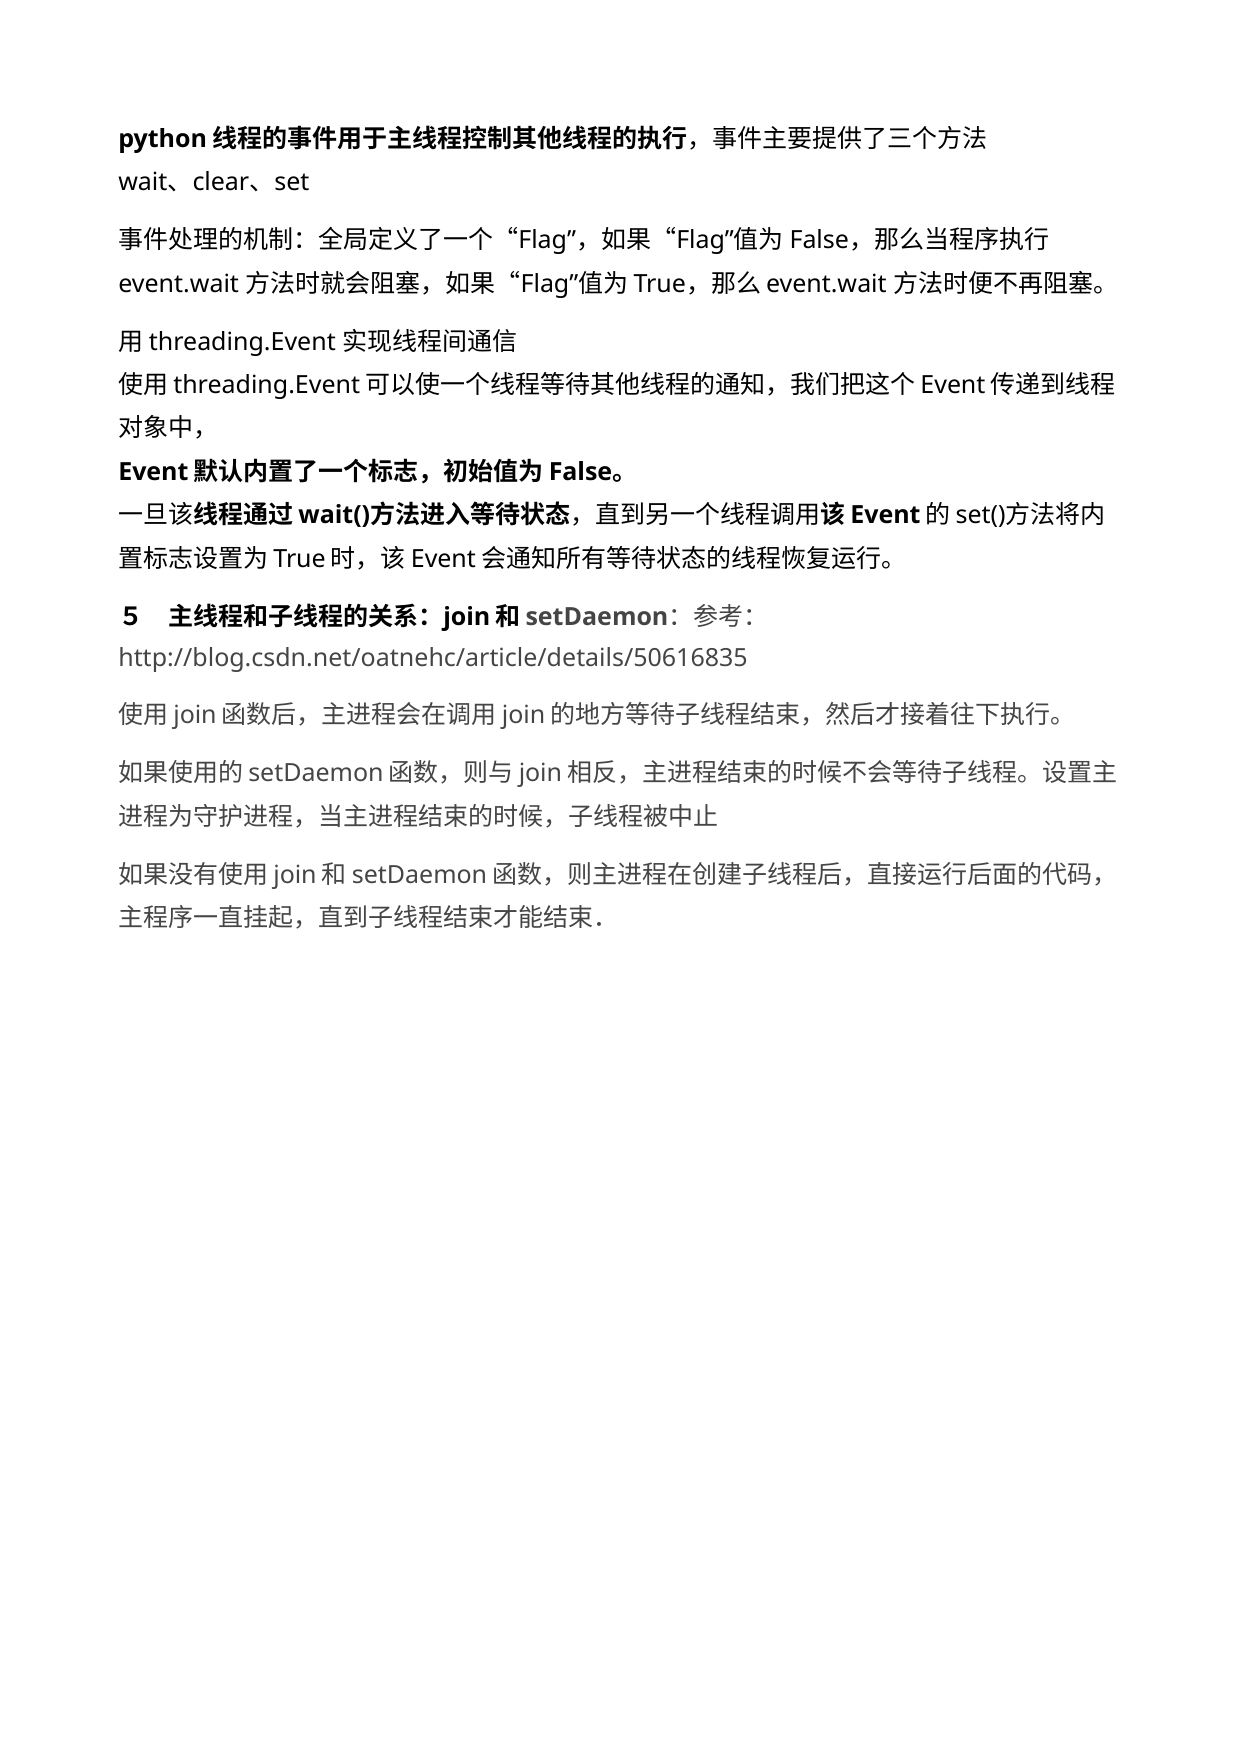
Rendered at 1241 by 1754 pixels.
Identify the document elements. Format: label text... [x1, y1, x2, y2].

text 用 threading.Event 实现线程间通信 使用threading.Event可以使一个线程等待其他线程的通知，我们把这个Event传递到线程对象中， Event默认内置了一个标志，初始值为False。 一旦该线程通过wait()方法进入等待状态，直到另一个线程调用该Event的set()方法将内置标志设置为True时，该Event会通知所有等待状态的线程恢复运行。 [118, 321, 1122, 574]
text python线程的事件用于主线程控制其他线程的执行，事件主要提供了三个方法wait、clear、set [118, 118, 1122, 198]
text 事件处理的机制：全局定义了一个“Flag”，如果“Flag”值为 False，那么当程序执行 event.wait 方法时就会阻塞，如果“Flag”值为True，那么event.wait 方法时便不再阻塞。 [118, 219, 1122, 299]
text 如果使用的setDaemon函数，则与join相反，主进程结束的时候不会等待子线程。设置主进程为守护进程，当主进程结束的时候，子线程被中止 [118, 753, 1122, 832]
text 使用join函数后，主进程会在调用join的地方等待子线程结束，然后才接着往下执行。 [118, 695, 1122, 731]
text 如果没有使用join和setDaemon函数，则主进程在创建子线程后，直接运行后面的代码，主程序一直挂起，直到子线程结束才能结束． [118, 854, 1122, 934]
text ５ 主线程和子线程的关系：join和setDaemon：参考：http://blog.csdn.net/oatnehc/article/details/50616835 [118, 596, 1122, 673]
